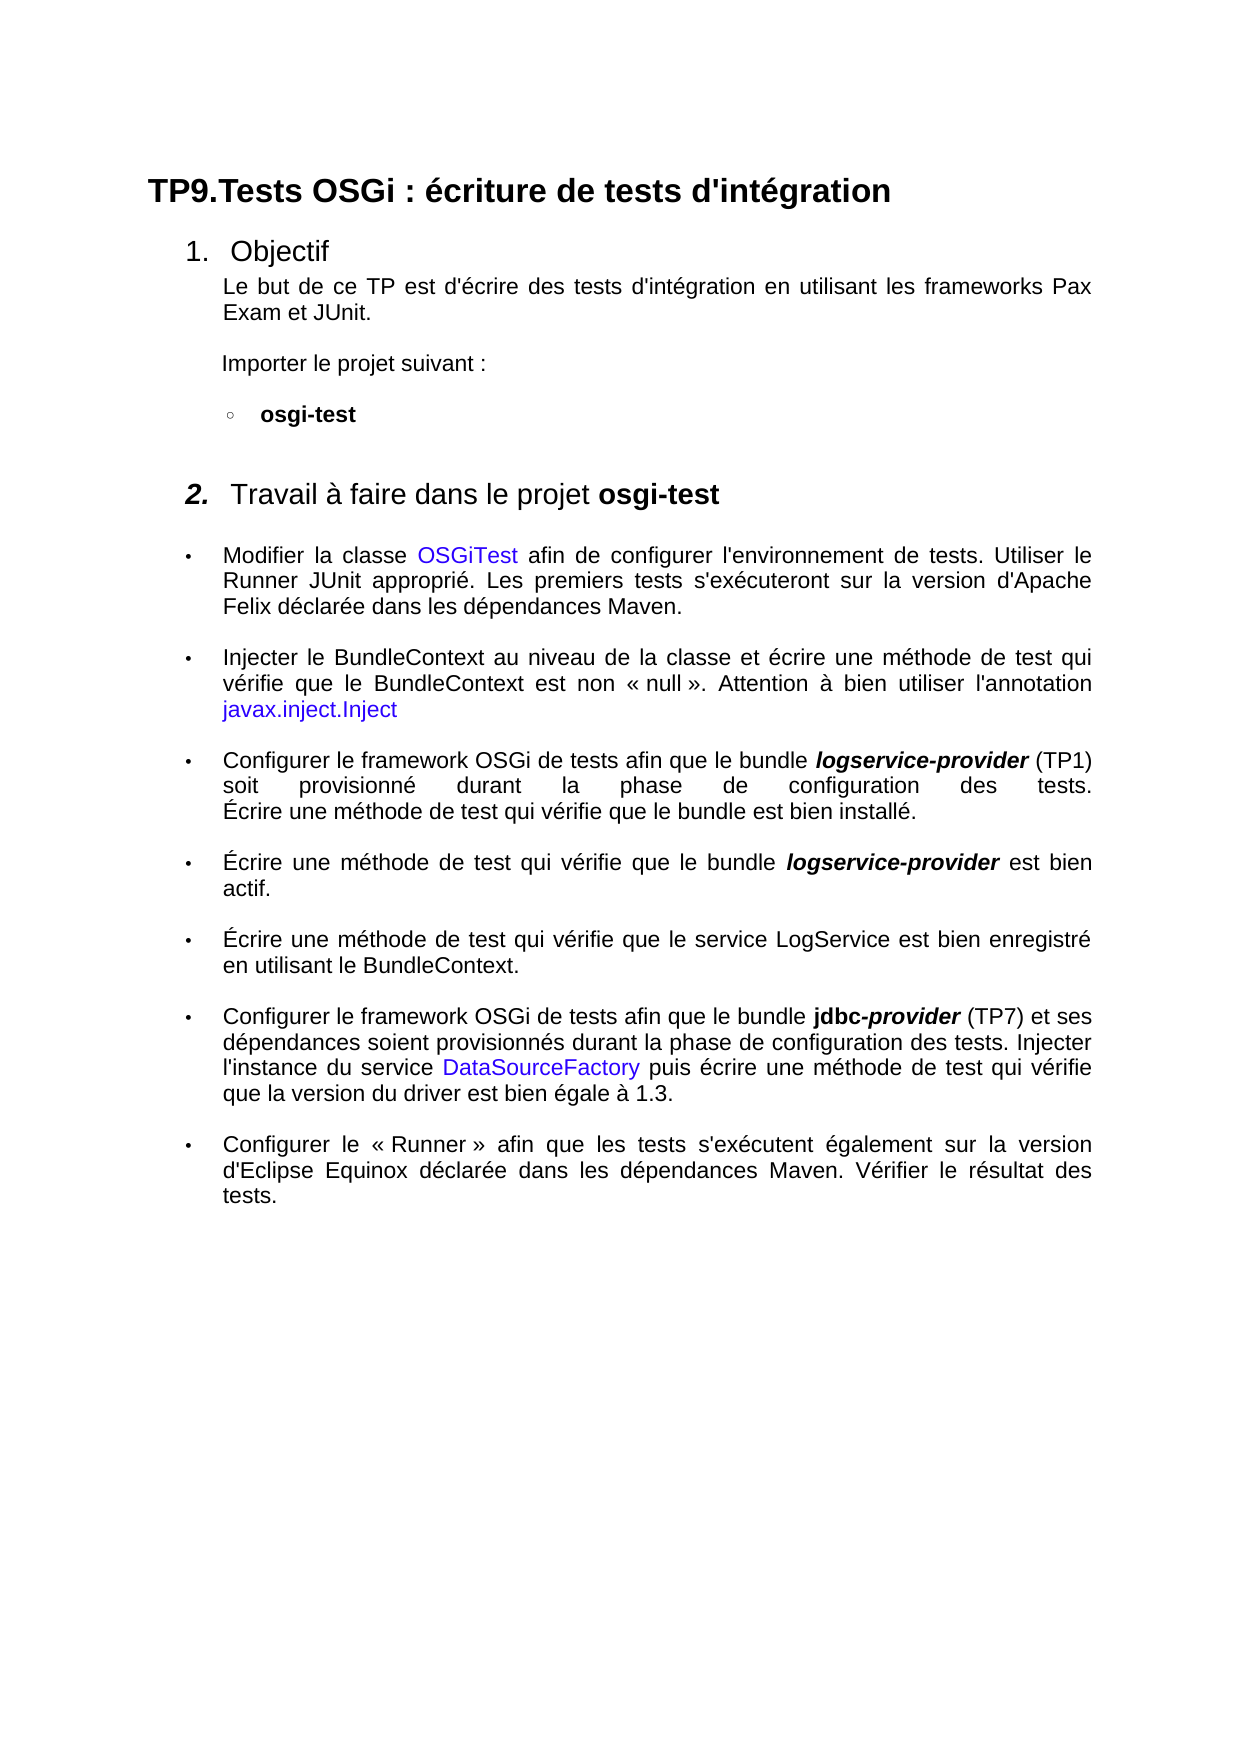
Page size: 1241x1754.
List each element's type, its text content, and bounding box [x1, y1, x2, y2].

list Écrire une méthode de test qui vérifie que le service LogService est bien enregistré en utilisant le BundleContext. [185, 927, 1092, 978]
list Configurer le « Runner » afin que les tests s'exécutent également sur la version d'Eclipse Equinox déclarée dans les dépendances Maven. Vérifier le résultat des tests. [185, 1132, 1092, 1209]
list Écrire une méthode de test qui vérifie que le bundle logservice-provider est bien actif. [185, 850, 1092, 901]
subtitle Tests OSGi : écriture de tests d'intégration [148, 173, 1092, 210]
list Configurer le framework OSGi de tests afin que le bundle logservice-provider (TP1) soit provisionné durant la phase de configuration des tests. Écrire une méthode de test qui vérifie que le bundle est bien installé. [185, 748, 1092, 824]
list Injecter le BundleContext au niveau de la classe et écrire une méthode de test qui vérifie que le BundleContext est non « null ». Attention à bien utiliser l'annotation javax.inject.Inject [185, 645, 1092, 722]
list Modifier la classe OSGiTest afin de configurer l'environnement de tests. Utiliser le Runner JUnit approprié. Les premiers tests s'exécuteront sur la version d'Apache Felix déclarée dans les dépendances Maven. [185, 543, 1092, 619]
text Importer le projet suivant : [148, 351, 1092, 376]
list osgi-test [223, 402, 1092, 427]
list Configurer le framework OSGi de tests afin que le bundle jdbc-provider (TP7) et ses dépendances soient provisionnés durant la phase de configuration des tests. Injecter l'instance du service DataSourceFactory puis écrire une méthode de test qui vérifie que la version du driver est bien égale à 1.3. [185, 1004, 1092, 1106]
subtitle Travail à faire dans le projet osgi-test [185, 478, 1092, 511]
subtitle Objectif [185, 235, 1092, 267]
list Le but de ce TP est d'écrire des tests d'intégration en utilisant les frameworks Pax Exam et JUnit. [185, 274, 1092, 325]
